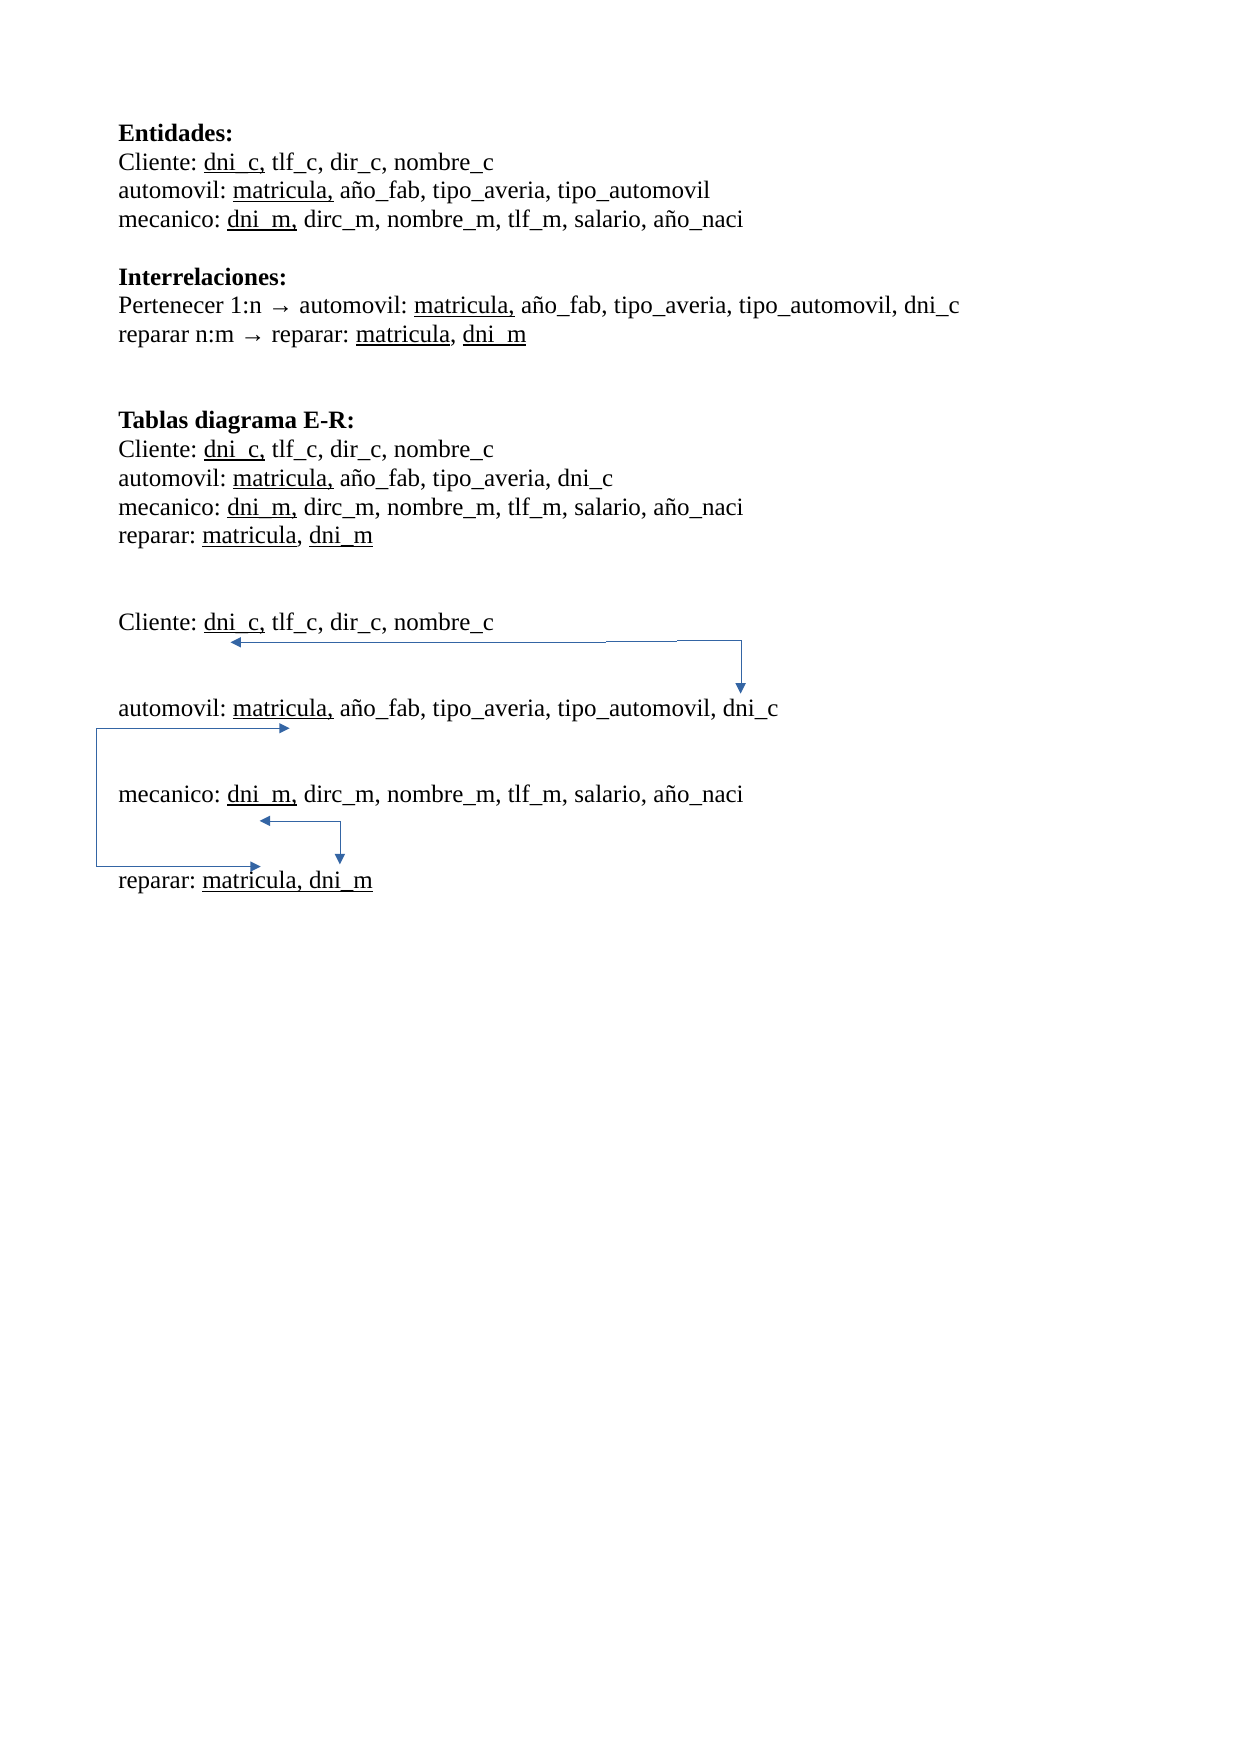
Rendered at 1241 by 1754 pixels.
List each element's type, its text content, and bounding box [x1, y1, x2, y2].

text Entidades: [118, 118, 1122, 147]
text reparar: matricula, dni_m [118, 866, 1122, 894]
text mecanico: dni_m, dirc_m, nombre_m, tlf_m, salario, año_naci [118, 204, 1122, 233]
text automovil: matricula, año_fab, tipo_averia, tipo_automovil, dni_c [118, 693, 1122, 722]
text automovil: matricula, año_fab, tipo_averia, dni_c [118, 463, 1122, 492]
text mecanico: dni_m, dirc_m, nombre_m, tlf_m, salario, año_naci [118, 779, 1122, 808]
text Cliente: dni_c, tlf_c, dir_c, nombre_c [118, 607, 1122, 636]
text reparar: matricula, dni_m [118, 521, 1122, 549]
text Interrelaciones: [118, 262, 1122, 291]
text reparar n:m → reparar: matricula, dni_m [118, 319, 1122, 348]
text Cliente: dni_c, tlf_c, dir_c, nombre_c [118, 434, 1122, 463]
text Pertenecer 1:n → automovil: matricula, año_fab, tipo_averia, tipo_automovil, dni_c [118, 291, 1122, 319]
text Tablas diagrama E-R: [118, 406, 1122, 434]
text automovil: matricula, año_fab, tipo_averia, tipo_automovil [118, 176, 1122, 204]
text mecanico: dni_m, dirc_m, nombre_m, tlf_m, salario, año_naci [118, 492, 1122, 521]
text Cliente: dni_c, tlf_c, dir_c, nombre_c [118, 147, 1122, 176]
